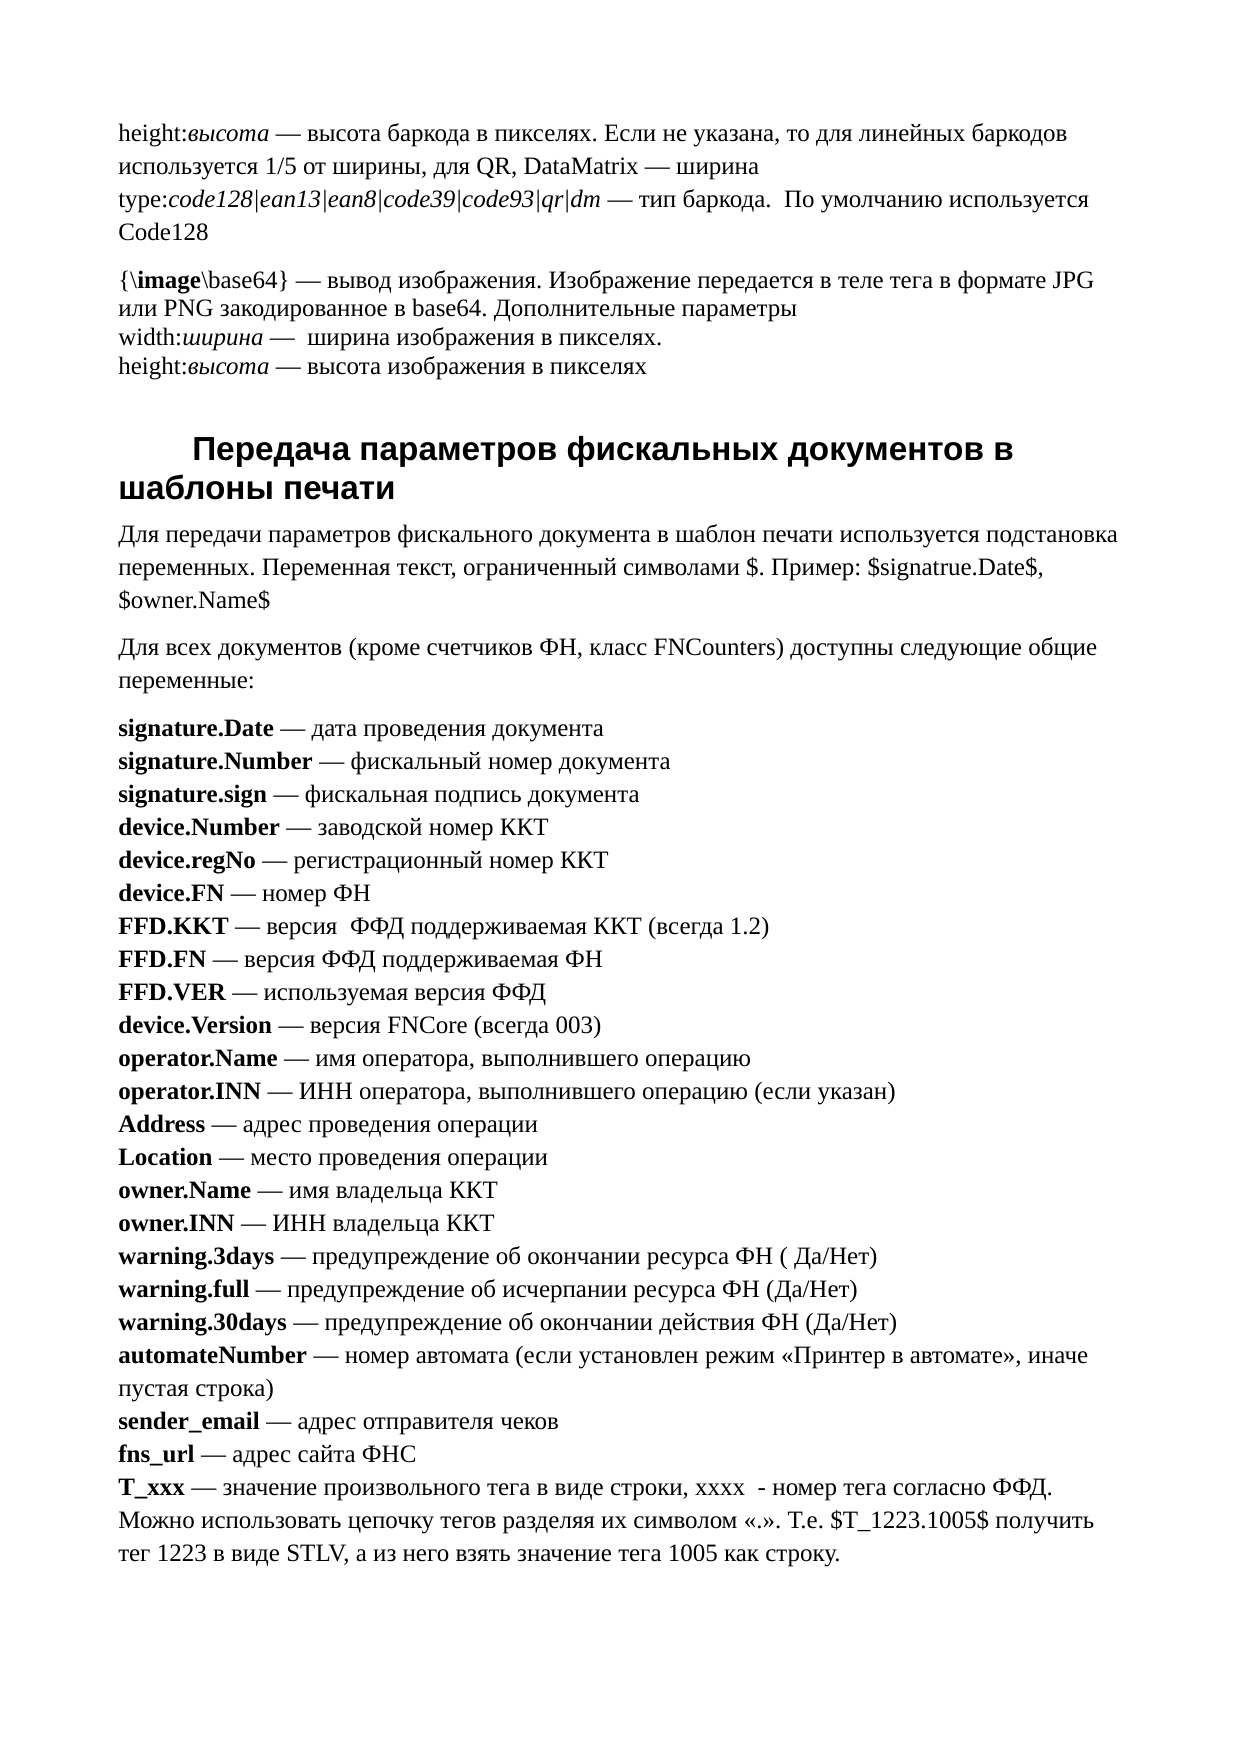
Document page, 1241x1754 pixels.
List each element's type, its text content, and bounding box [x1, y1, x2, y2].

text signature.Date — дата проведения документа signature.Number — фискальный номер документа signature.sign — фискальная подпись документа device.Number — заводской номер ККТ device.regNo — регистрационный номер ККТ device.FN — номер ФН FFD.KKT — версия ФФД поддерживаемая ККТ (всегда 1.2) FFD.FN — версия ФФД поддерживаемая ФН FFD.VER — используемая версия ФФД device.Version — версия FNCore (всегда 003) operator.Name — имя оператора, выполнившего операцию operator.INN — ИНН оператора, выполнившего операцию (если указан) Address — адрес проведения операции Location — место проведения операции owner.Name — имя владельца ККТ owner.INN — ИНН владельца ККТ warning.3days — предупреждение об окончании ресурса ФН ( Да/Нет) warning.full — предупреждение об исчерпании ресурса ФН (Да/Нет) warning.30days — предупреждение об окончании действия ФН (Да/Нет) automateNumber — номер автомата (если установлен режим «Принтер в автомате», иначе пустая строка) sender_email — адрес отправителя чеков fns_url — адрес сайта ФНС T_xxx — значение произвольного тега в виде строки, xxxx - номер тега согласно ФФД. Можно использовать цепочку тегов разделяя их символом «.». Т.е. $T_1223.1005$ получить тег 1223 в виде STLV, а из него взять значение тега 1005 как строку. [118, 713, 1122, 1567]
text {\image\base64} — вывод изображения. Изображение передается в теле тега в формате JPG или PNG закодированное в base64. Дополнительные параметры [118, 265, 1122, 322]
text Для передачи параметров фискального документа в шаблон печати используется подстановка переменных. Переменная текст, ограниченный символами $. Пример: $signatrue.Date$, $owner.Name$ [118, 519, 1122, 613]
subtitle Передача параметров фискальных документов в шаблоны печати [118, 429, 1122, 506]
text Для всех документов (кроме счетчиков ФН, класс FNCounters) доступны следующие общие переменные: [118, 632, 1122, 694]
text height:высота — высота баркода в пикселях. Если не указана, то для линейных баркодов используется 1/5 от ширины, для QR, DataMatrix — ширина type:code128|ean13|ean8|code39|code93|qr|dm — тип баркода. По умолчанию используется Code128 [118, 118, 1122, 246]
text height:высота — высота изображения в пикселях [118, 351, 1122, 380]
text width:ширина — ширина изображения в пикселях. [118, 322, 1122, 351]
